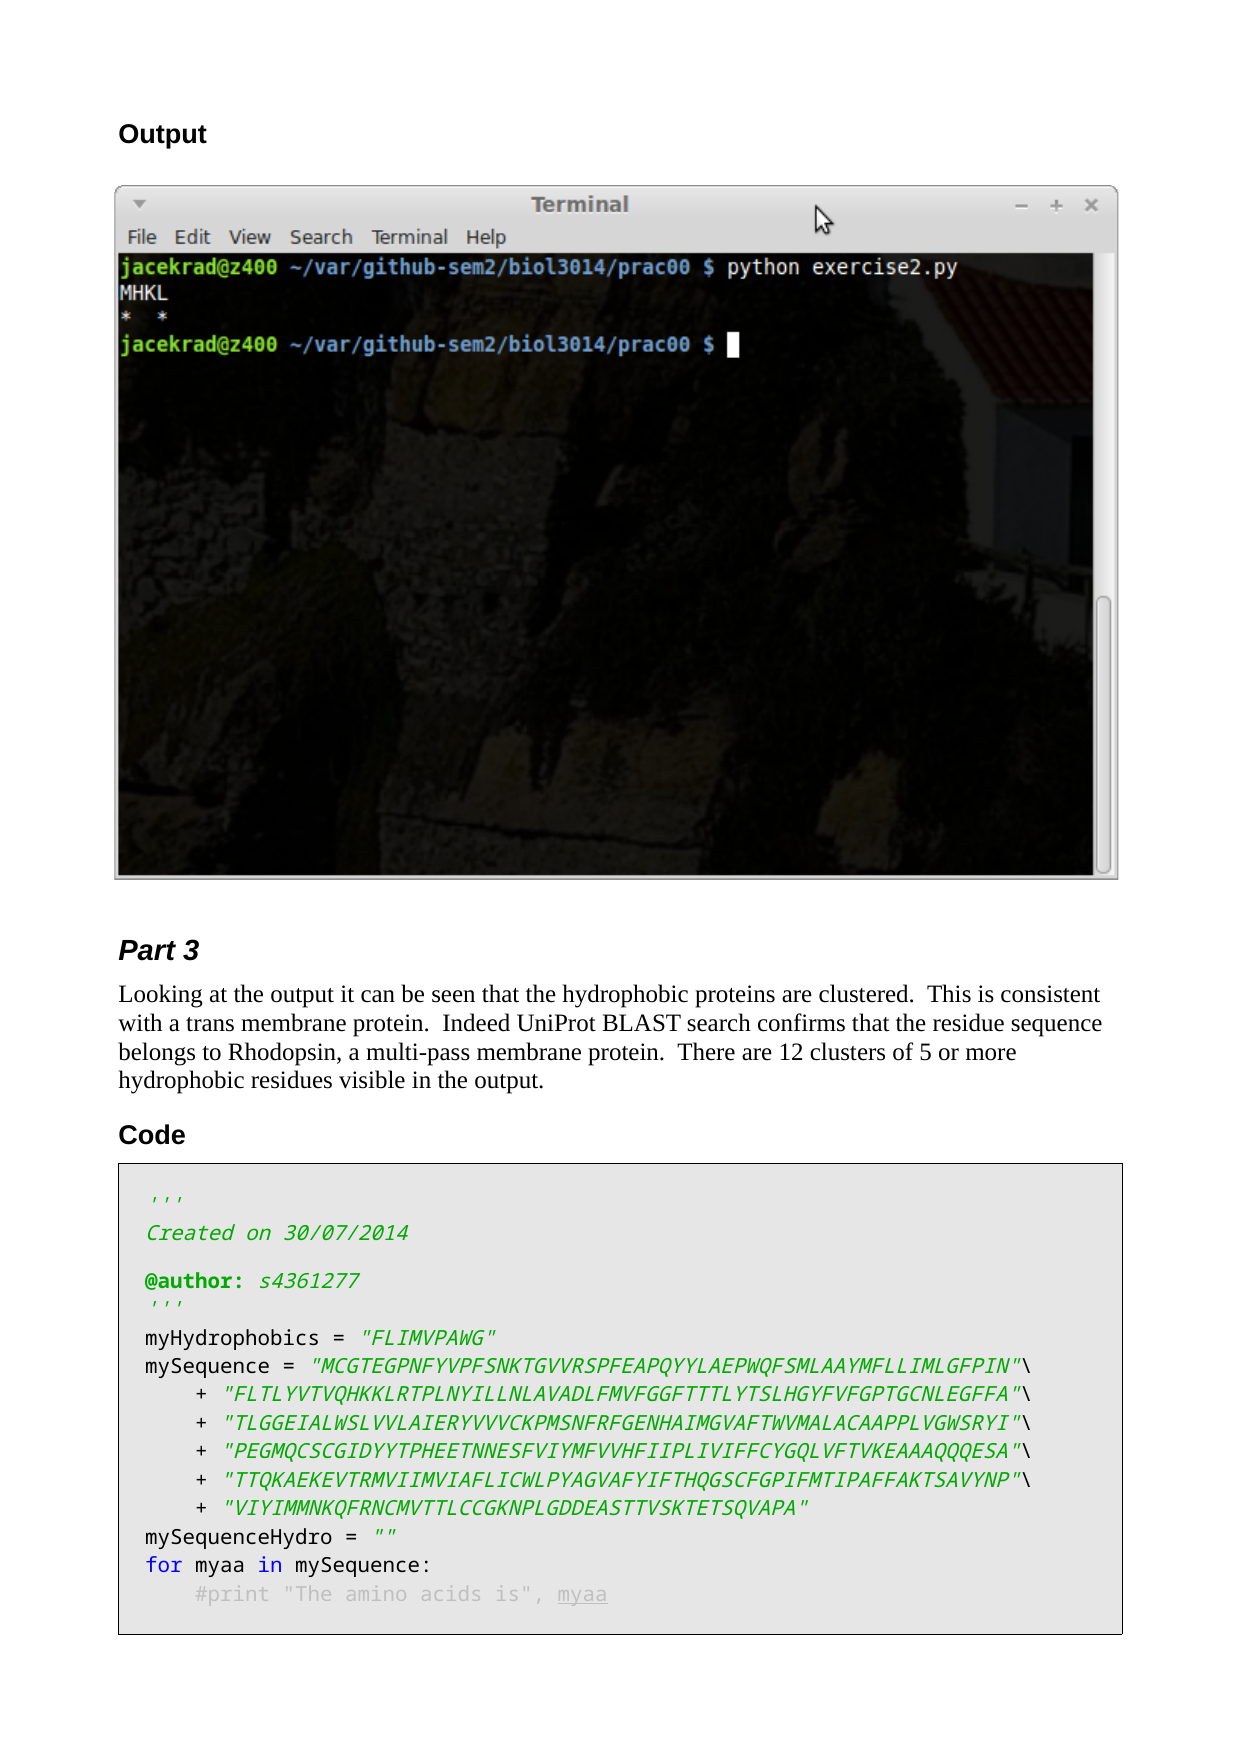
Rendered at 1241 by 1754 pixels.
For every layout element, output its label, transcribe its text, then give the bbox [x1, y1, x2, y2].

text for myaa in mySequence: [119, 1523, 1122, 1552]
text mySequenceHydro = "" [119, 1495, 1122, 1523]
text + "FLTLYVTVQHKKLRTPLNYILLNLAVADLFMVFGGFTTTLYTSLHGYFVFGPTGCNLEGFFA"\ [119, 1353, 1122, 1381]
text myHydrophobics = "FLIMVPAWG" [119, 1296, 1122, 1324]
text + "PEGMQCSCGIDYYTPHEETNNESFVIYMFVVHFIIPLIVIFFCYGQLVFTVKEAAAQQQESA"\ [119, 1410, 1122, 1438]
subtitle Part 3 [118, 933, 1122, 967]
text + "VIYIMMNKQFRNCMVTTLCCGKNPLGDDEASTTVSKTETSQVAPA" [119, 1467, 1122, 1495]
subtitle Output [118, 118, 1122, 149]
text ''' [119, 1164, 1122, 1192]
text + "TLGGEIALWSLVVLAIERYVVVCKPMSNFRFGENHAIMGVAFTWVMALACAAPPLVGWSRYI"\ [119, 1381, 1122, 1410]
text + "TTQKAEKEVTRMVIIMVIAFLICWLPYAGVAFYIFTHQGSCFGPIFMTIPAFFAKTSAVYNP"\ [119, 1438, 1122, 1467]
text #print "The amino acids is", myaa [119, 1552, 1122, 1634]
text Created on 30/07/2014 [119, 1192, 1122, 1220]
subtitle Code [118, 1119, 1122, 1151]
text mySequence = "MCGTEGPNFYVPFSNKTGVVRSPFEAPQYYLAEPWQFSMLAAYMFLLIMLGFPIN"\ [119, 1324, 1122, 1353]
text Looking at the output it can be seen that the hydrophobic proteins are clustered. This is consistent with a trans membrane protein. Indeed UniProt BLAST search confirms that the residue sequence belongs to Rhodopsin, a multi-pass membrane protein. There are 12 clusters of 5 or more hydrophobic residues visible in the output. [118, 979, 1122, 1094]
picture [114, 185, 1119, 880]
text @author: s4361277 [119, 1239, 1122, 1268]
text ''' [119, 1268, 1122, 1296]
